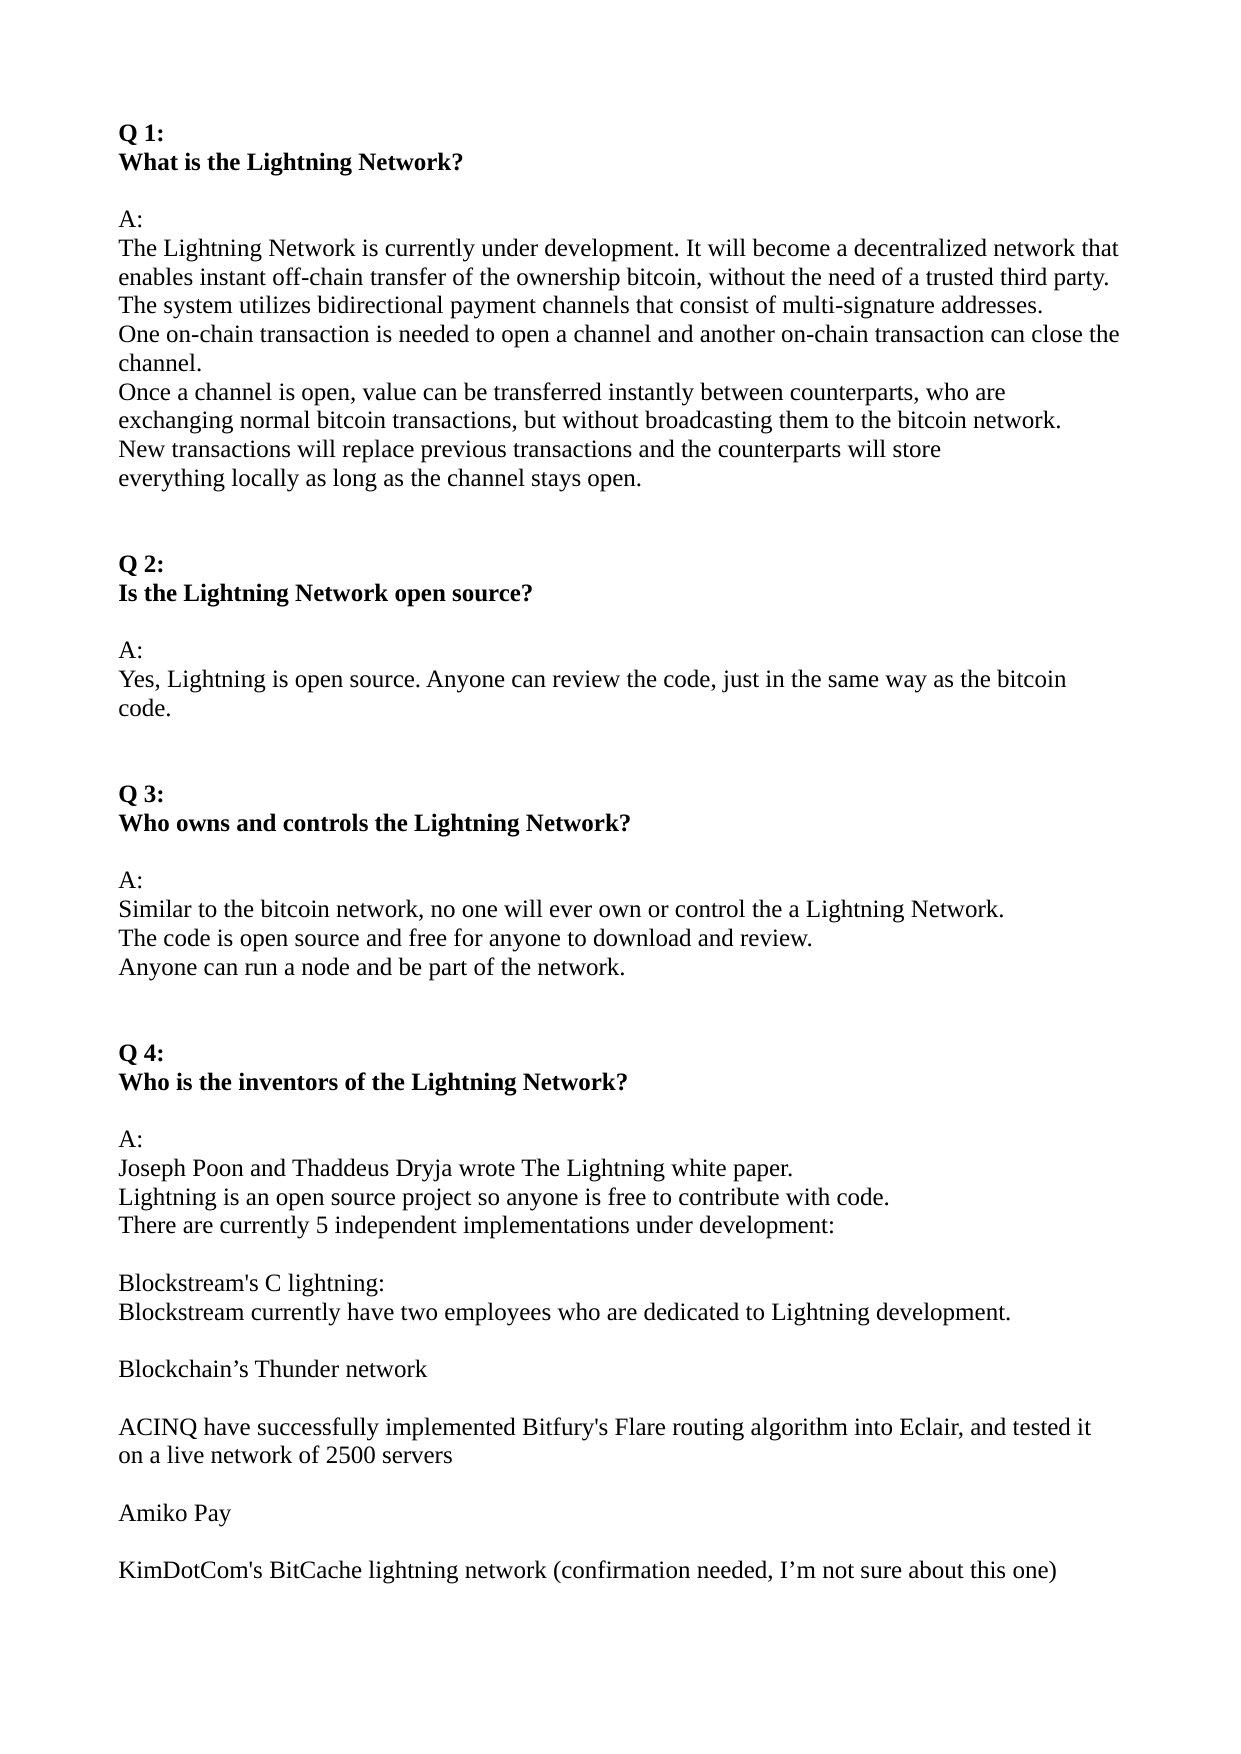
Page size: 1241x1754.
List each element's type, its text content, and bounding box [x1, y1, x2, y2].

text Who owns and controls the Lightning Network? [118, 808, 1122, 837]
text Q 3: [118, 779, 1122, 808]
text Q 2: [118, 549, 1122, 578]
text The code is open source and free for anyone to download and review. [118, 923, 1122, 952]
text everything locally as long as the channel stays open. [118, 463, 1122, 492]
text Q 1: [118, 118, 1122, 147]
text What is the Lightning Network? [118, 147, 1122, 176]
text Blockchain’s Thunder network [118, 1354, 1122, 1383]
text Similar to the bitcoin network, no one will ever own or control the a Lightning Network. [118, 894, 1122, 923]
text Once a channel is open, value can be transferred instantly between counterparts, who are exchanging normal bitcoin transactions, but without broadcasting them to the bitcoin network. [118, 377, 1122, 434]
text Yes, Lightning is open source. Anyone can review the code, just in the same way as the bitcoin code. [118, 664, 1122, 722]
text A: [118, 1124, 1122, 1153]
text The Lightning Network is currently under development. It will become a decentralized network that enables instant off-chain transfer of the ownership bitcoin, without the need of a trusted third party. [118, 233, 1122, 291]
text One on-chain transaction is needed to open a channel and another on-chain transaction can close the channel. [118, 319, 1122, 377]
text Q 4: [118, 1038, 1122, 1067]
text Amiko Pay [118, 1498, 1122, 1527]
text Anyone can run a node and be part of the network. [118, 952, 1122, 981]
text Lightning is an open source project so anyone is free to contribute with code. [118, 1182, 1122, 1211]
text Who is the inventors of the Lightning Network? [118, 1067, 1122, 1096]
text Is the Lightning Network open source? [118, 578, 1122, 607]
text A: [118, 204, 1122, 233]
text Joseph Poon and Thaddeus Dryja wrote The Lightning white paper. [118, 1153, 1122, 1182]
text ACINQ have successfully implemented Bitfury's Flare routing algorithm into Eclair, and tested it on a live network of 2500 servers [118, 1412, 1122, 1469]
text The system utilizes bidirectional payment channels that consist of multi-signature addresses. [118, 291, 1122, 319]
text A: [118, 866, 1122, 894]
text New transactions will replace previous transactions and the counterparts will store [118, 434, 1122, 463]
text Blockstream currently have two employees who are dedicated to Lightning development. [118, 1297, 1122, 1326]
text Blockstream's C lightning: [118, 1268, 1122, 1297]
text KimDotCom's BitCache lightning network (confirmation needed, I’m not sure about this one) [118, 1556, 1122, 1584]
text There are currently 5 independent implementations under development: [118, 1211, 1122, 1239]
text A: [118, 636, 1122, 664]
